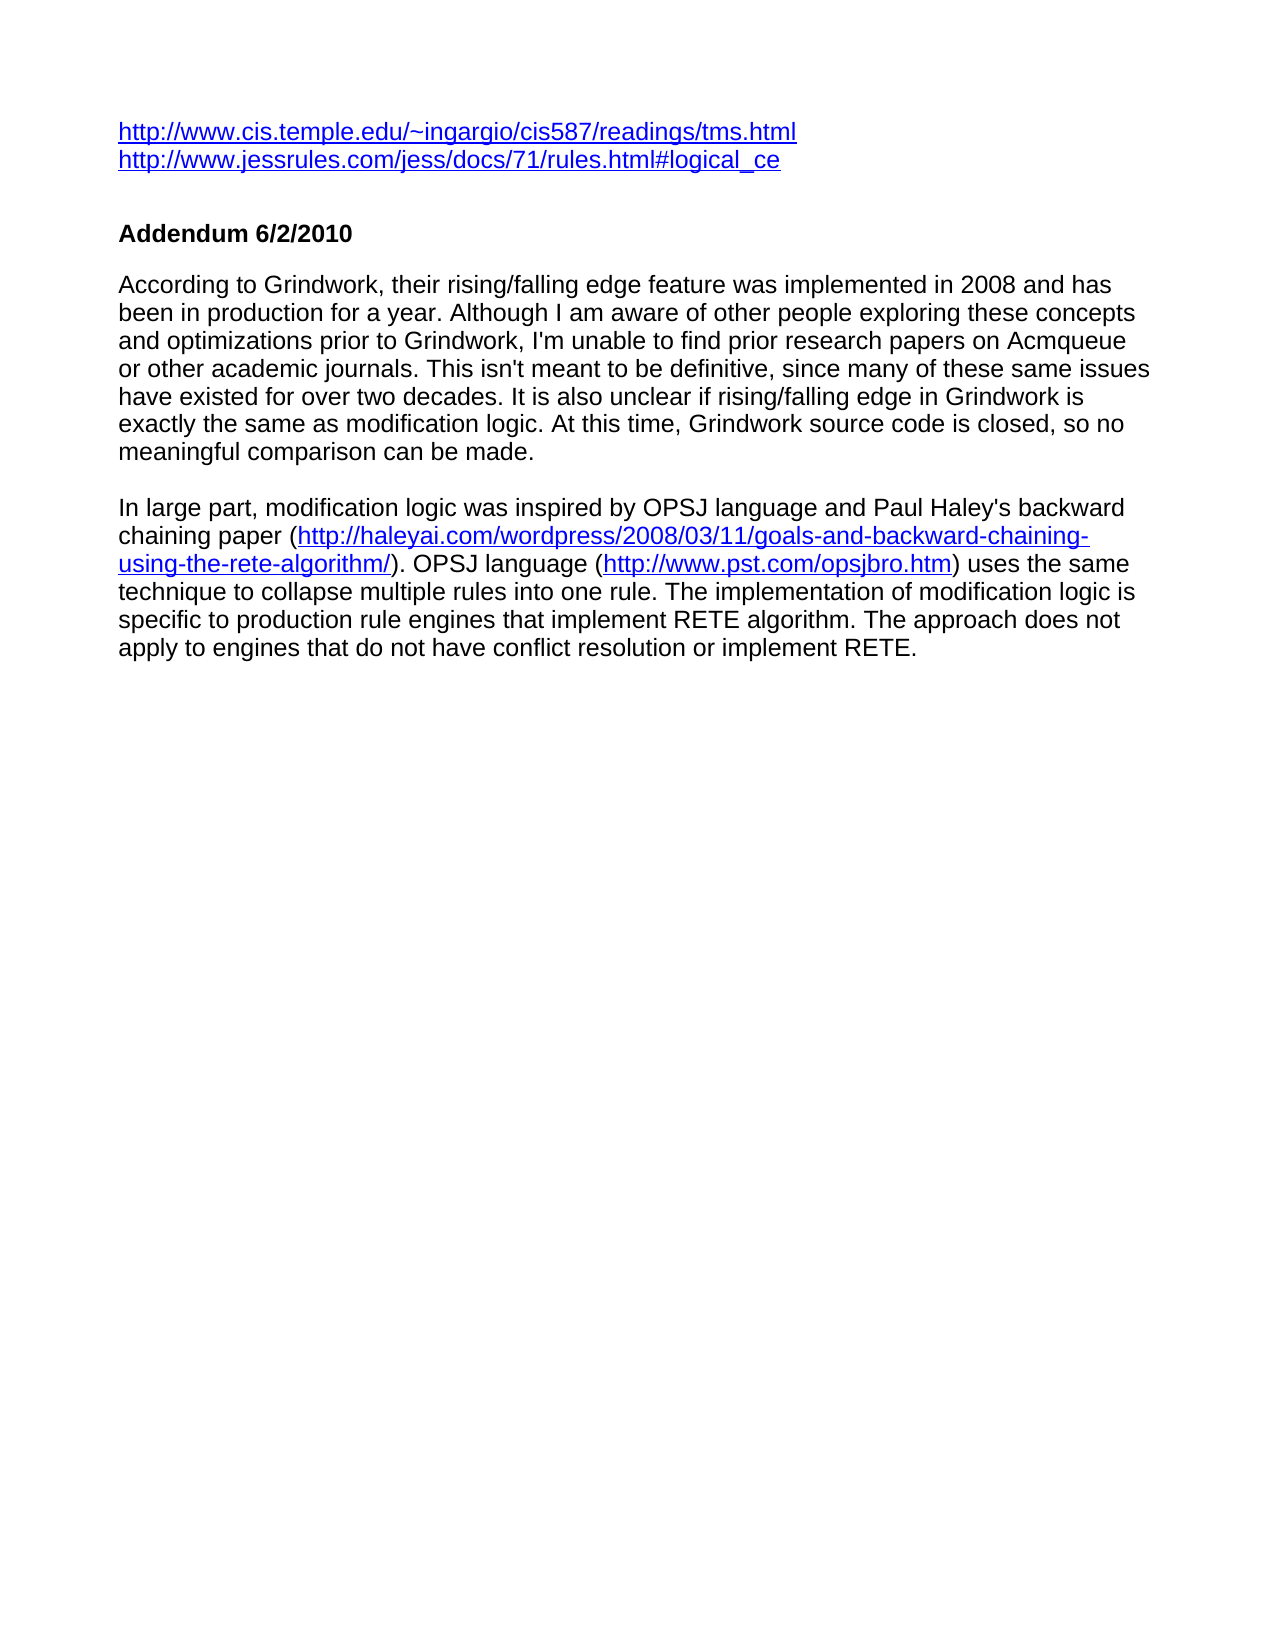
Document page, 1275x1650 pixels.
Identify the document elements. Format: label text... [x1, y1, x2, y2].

text http://www.cis.temple.edu/~ingargio/cis587/readings/tms.html [118, 118, 1157, 146]
text http://www.jessrules.com/jess/docs/71/rules.html#logical_ce [118, 146, 1157, 174]
text According to Grindwork, their rising/falling edge feature was implemented in 2008 and has been in production for a year. Although I am aware of other people exploring these concepts and optimizations prior to Grindwork, I'm unable to find prior research papers on Acmqueue or other academic journals. This isn't meant to be definitive, since many of these same issues have existed for over two decades. It is also unclear if rising/falling edge in Grindwork is exactly the same as modification logic. At this time, Grindwork source code is closed, so no meaningful comparison can be made. [118, 271, 1157, 466]
text Addendum 6/2/2010 [118, 220, 1157, 248]
text In large part, modification logic was inspired by OPSJ language and Paul Haley's backward chaining paper (http://haleyai.com/wordpress/2008/03/11/goals-and-backward-chaining-using-the-rete-algorithm/). OPSJ language (http://www.pst.com/opsjbro.htm) uses the same technique to collapse multiple rules into one rule. The implementation of modification logic is specific to production rule engines that implement RETE algorithm. The approach does not apply to engines that do not have conflict resolution or implement RETE. [118, 494, 1157, 661]
